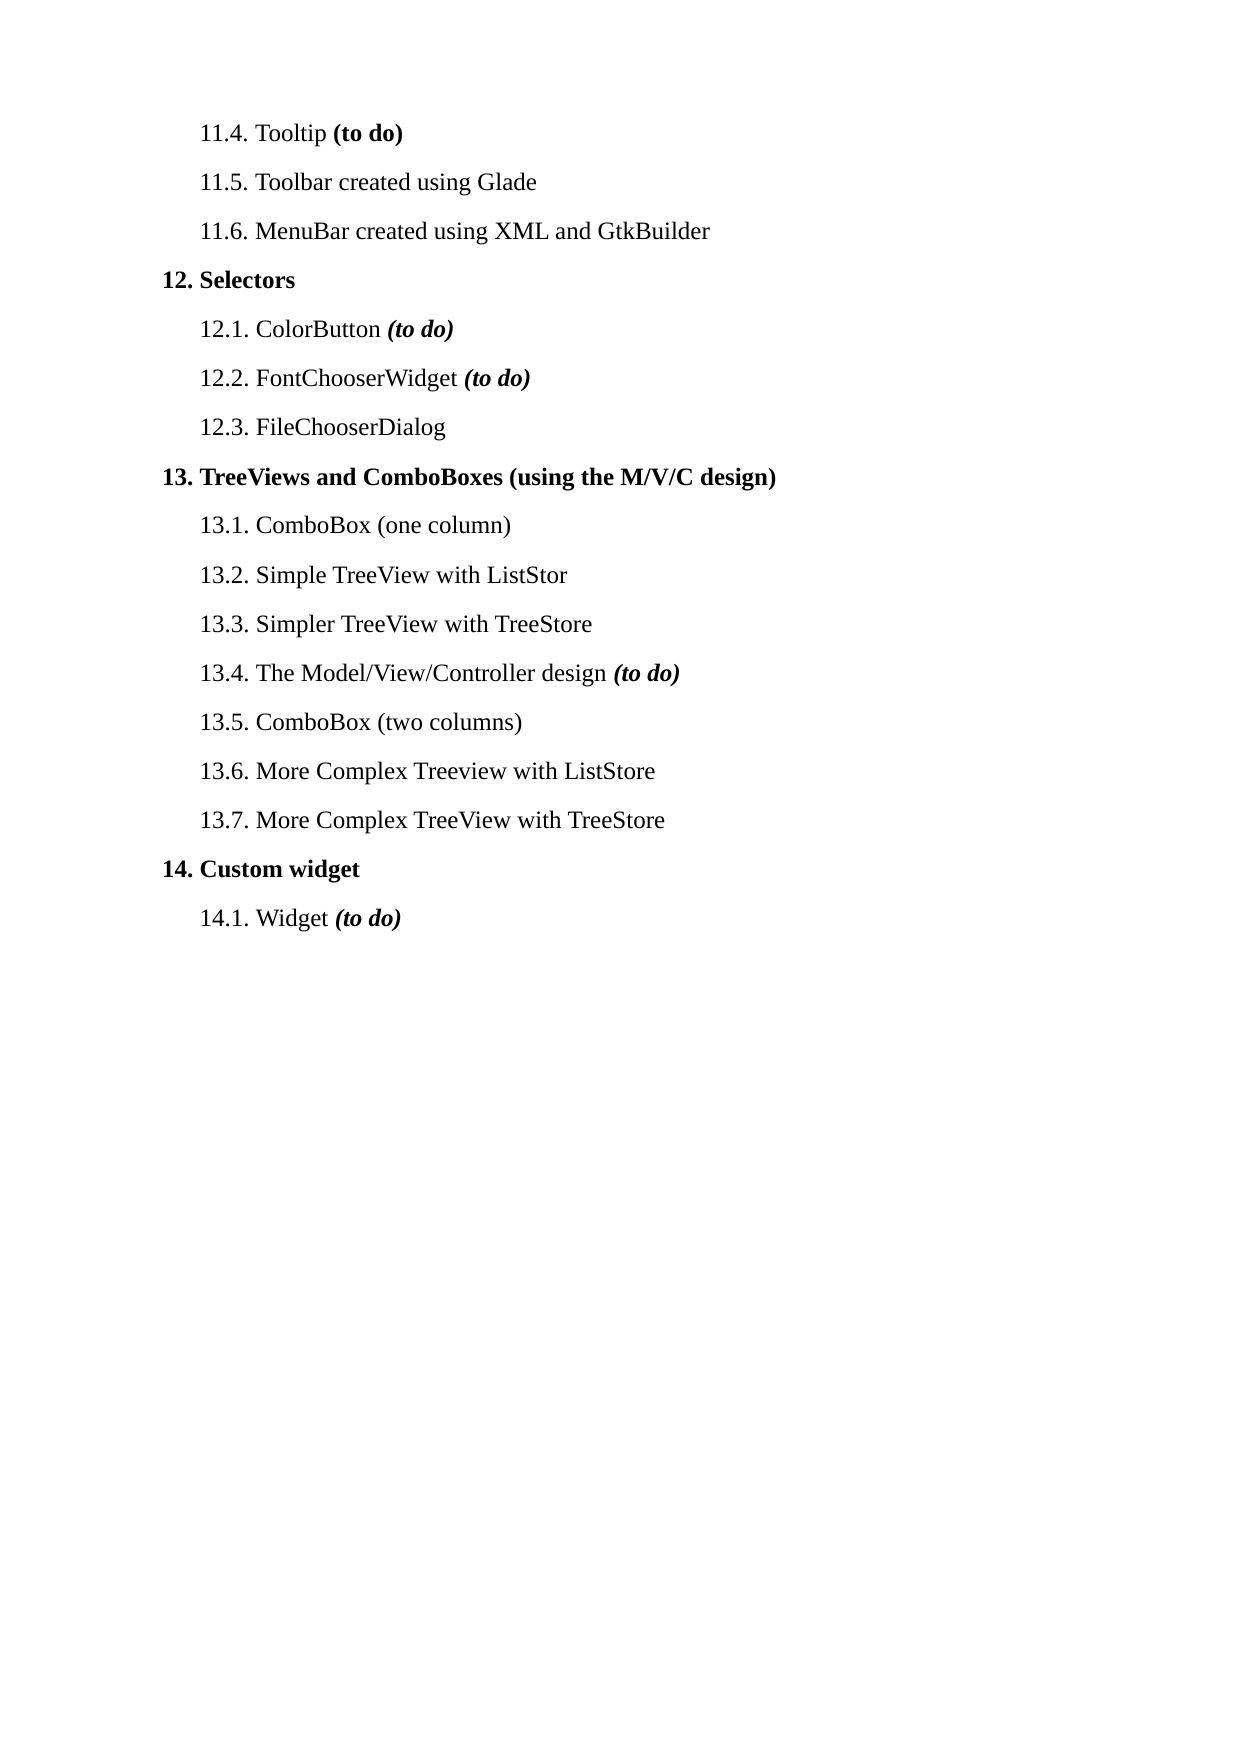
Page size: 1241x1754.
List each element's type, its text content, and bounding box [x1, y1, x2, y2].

list Selectors [156, 265, 1122, 294]
list ComboBox (one column) [193, 511, 1122, 539]
list More Complex TreeView with TreeStore [193, 805, 1122, 834]
list More Complex Treeview with ListStore [193, 756, 1122, 785]
list Custom widget [156, 854, 1122, 883]
list Simple TreeView with ListStor [193, 560, 1122, 588]
list FontChooserWidget (to do) [193, 363, 1122, 392]
list Toolbar created using Glade [193, 167, 1122, 196]
list ComboBox (two columns) [193, 707, 1122, 736]
list MenuBar created using XML and GtkBuilder [193, 216, 1122, 245]
list FileChooserDialog [193, 412, 1122, 441]
list TreeViews and ComboBoxes (using the M/V/C design) [156, 462, 1122, 490]
list Widget (to do) [193, 903, 1122, 932]
list ColorButton (to do) [193, 314, 1122, 343]
list Simpler TreeView with TreeStore [193, 609, 1122, 637]
list The Model/View/Controller design (to do) [193, 658, 1122, 687]
list Tooltip (to do) [193, 118, 1122, 147]
